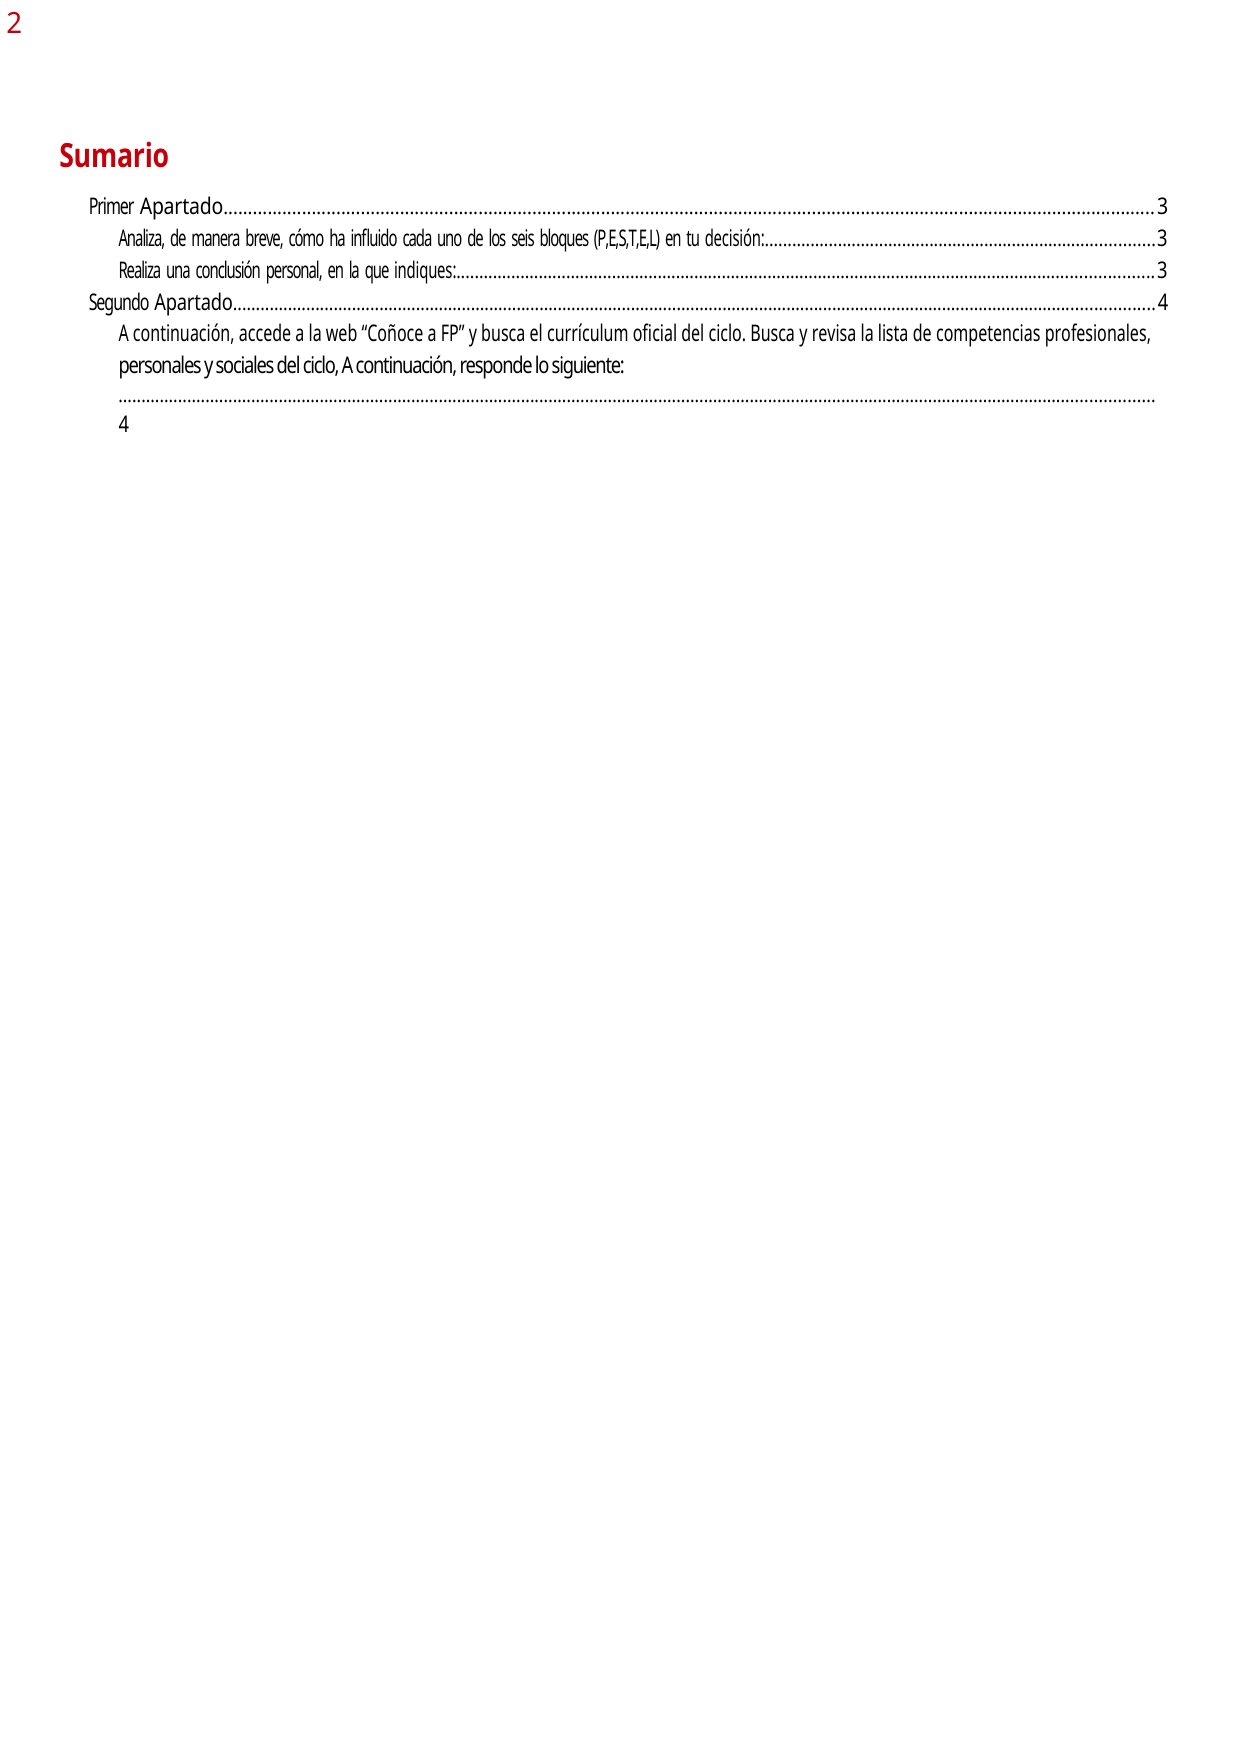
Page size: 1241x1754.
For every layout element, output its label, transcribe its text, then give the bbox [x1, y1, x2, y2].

text A continuación, accede a la web “Coñoce a FP” y busca el currículum oficial del ciclo. Busca y revisa la lista de competencias profesionales, personales y sociales del ciclo, A continuación, responde lo siguiente: 4 [118, 317, 1167, 439]
text Primer Apartado 3 [88, 190, 1181, 221]
text Realiza una conclusión personal, en la que indiques: 3 [118, 254, 1181, 285]
text Segundo Apartado 4 [88, 286, 1181, 317]
text Analiza, de manera breve, cómo ha influido cada uno de los seis bloques (P,E,S,T,E,L) en tu decisión: 3 [118, 222, 1181, 253]
text Sumario [59, 131, 1181, 177]
